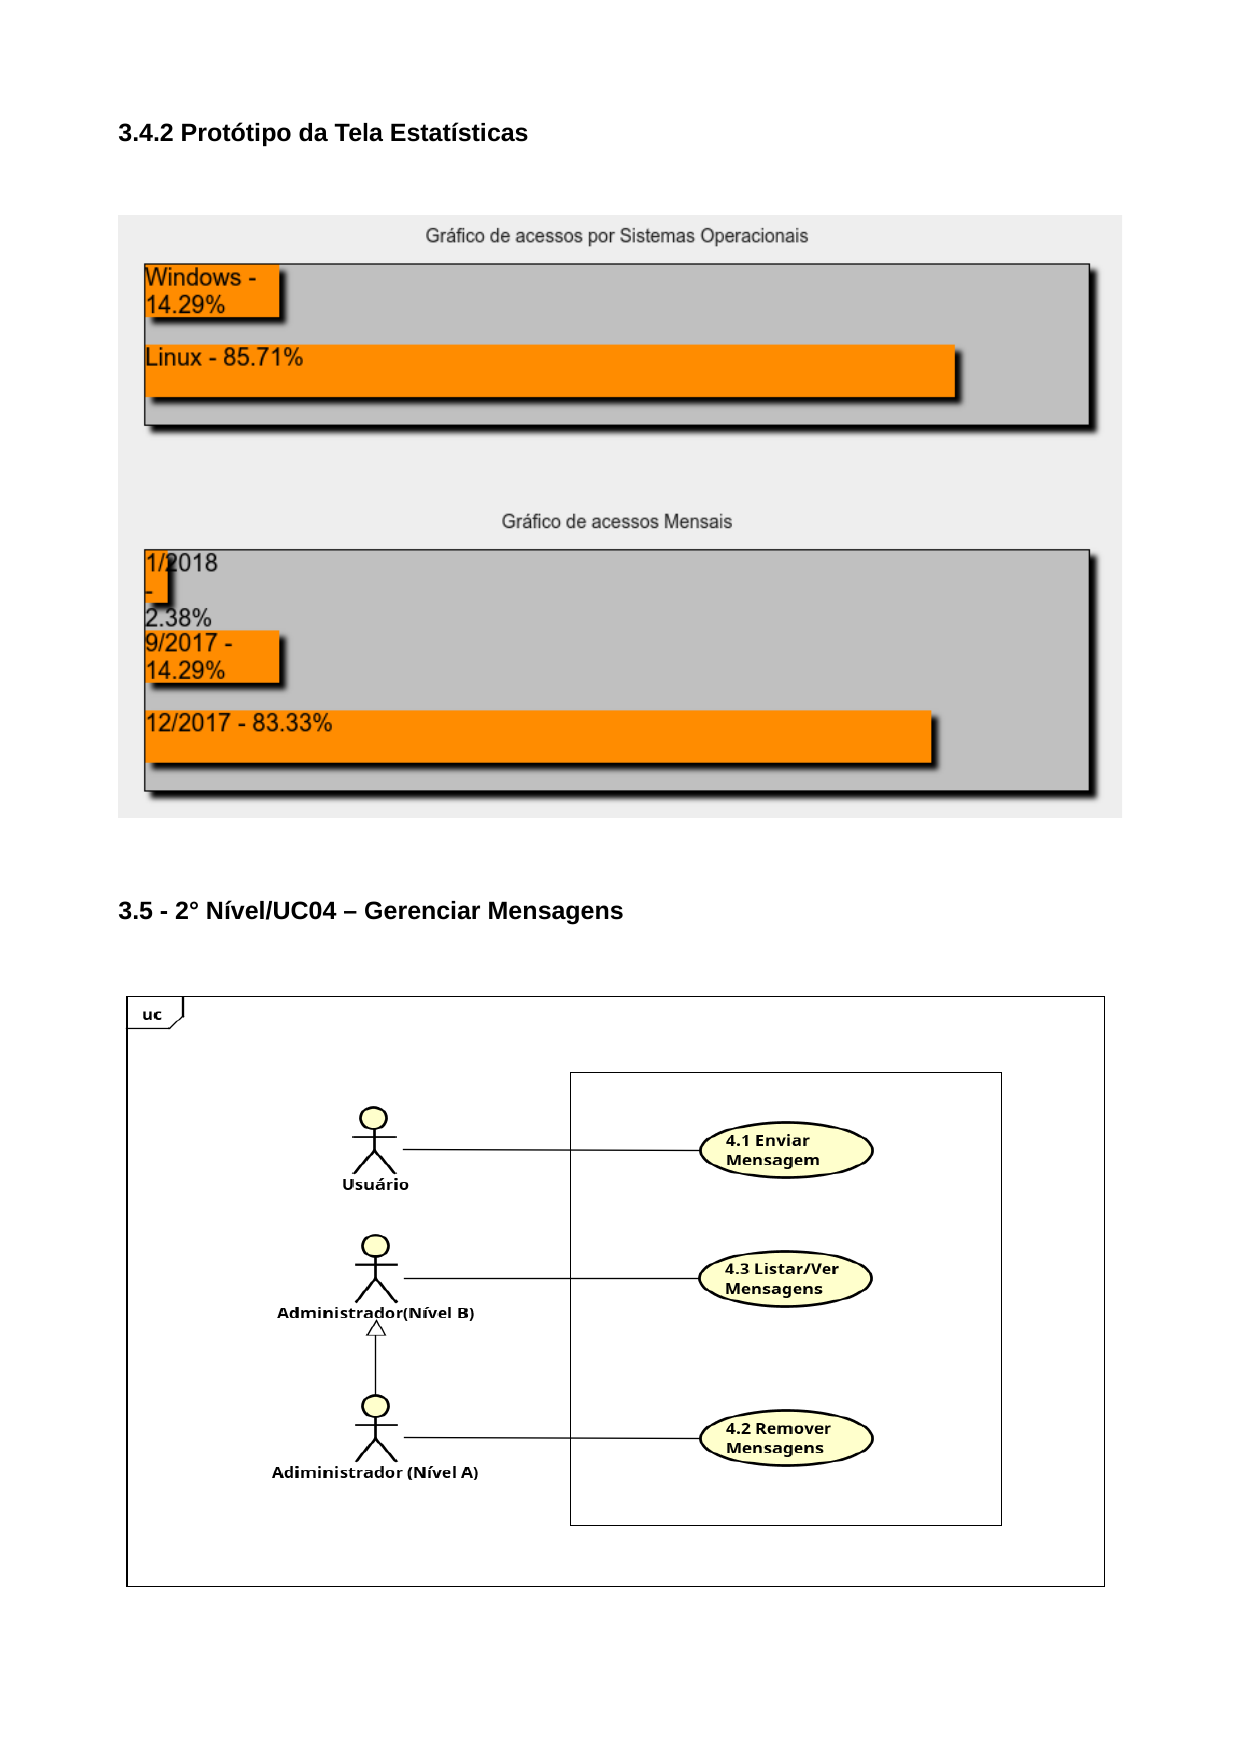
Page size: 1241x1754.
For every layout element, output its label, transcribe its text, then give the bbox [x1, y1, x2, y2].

subtitle 3.5 - 2° Nível/UC04 – Gerenciar Mensagens [118, 896, 1122, 925]
picture [118, 215, 1123, 818]
picture [113, 984, 1118, 1597]
subtitle 3.4.2 Protótipo da Tela Estatísticas [118, 118, 1122, 147]
